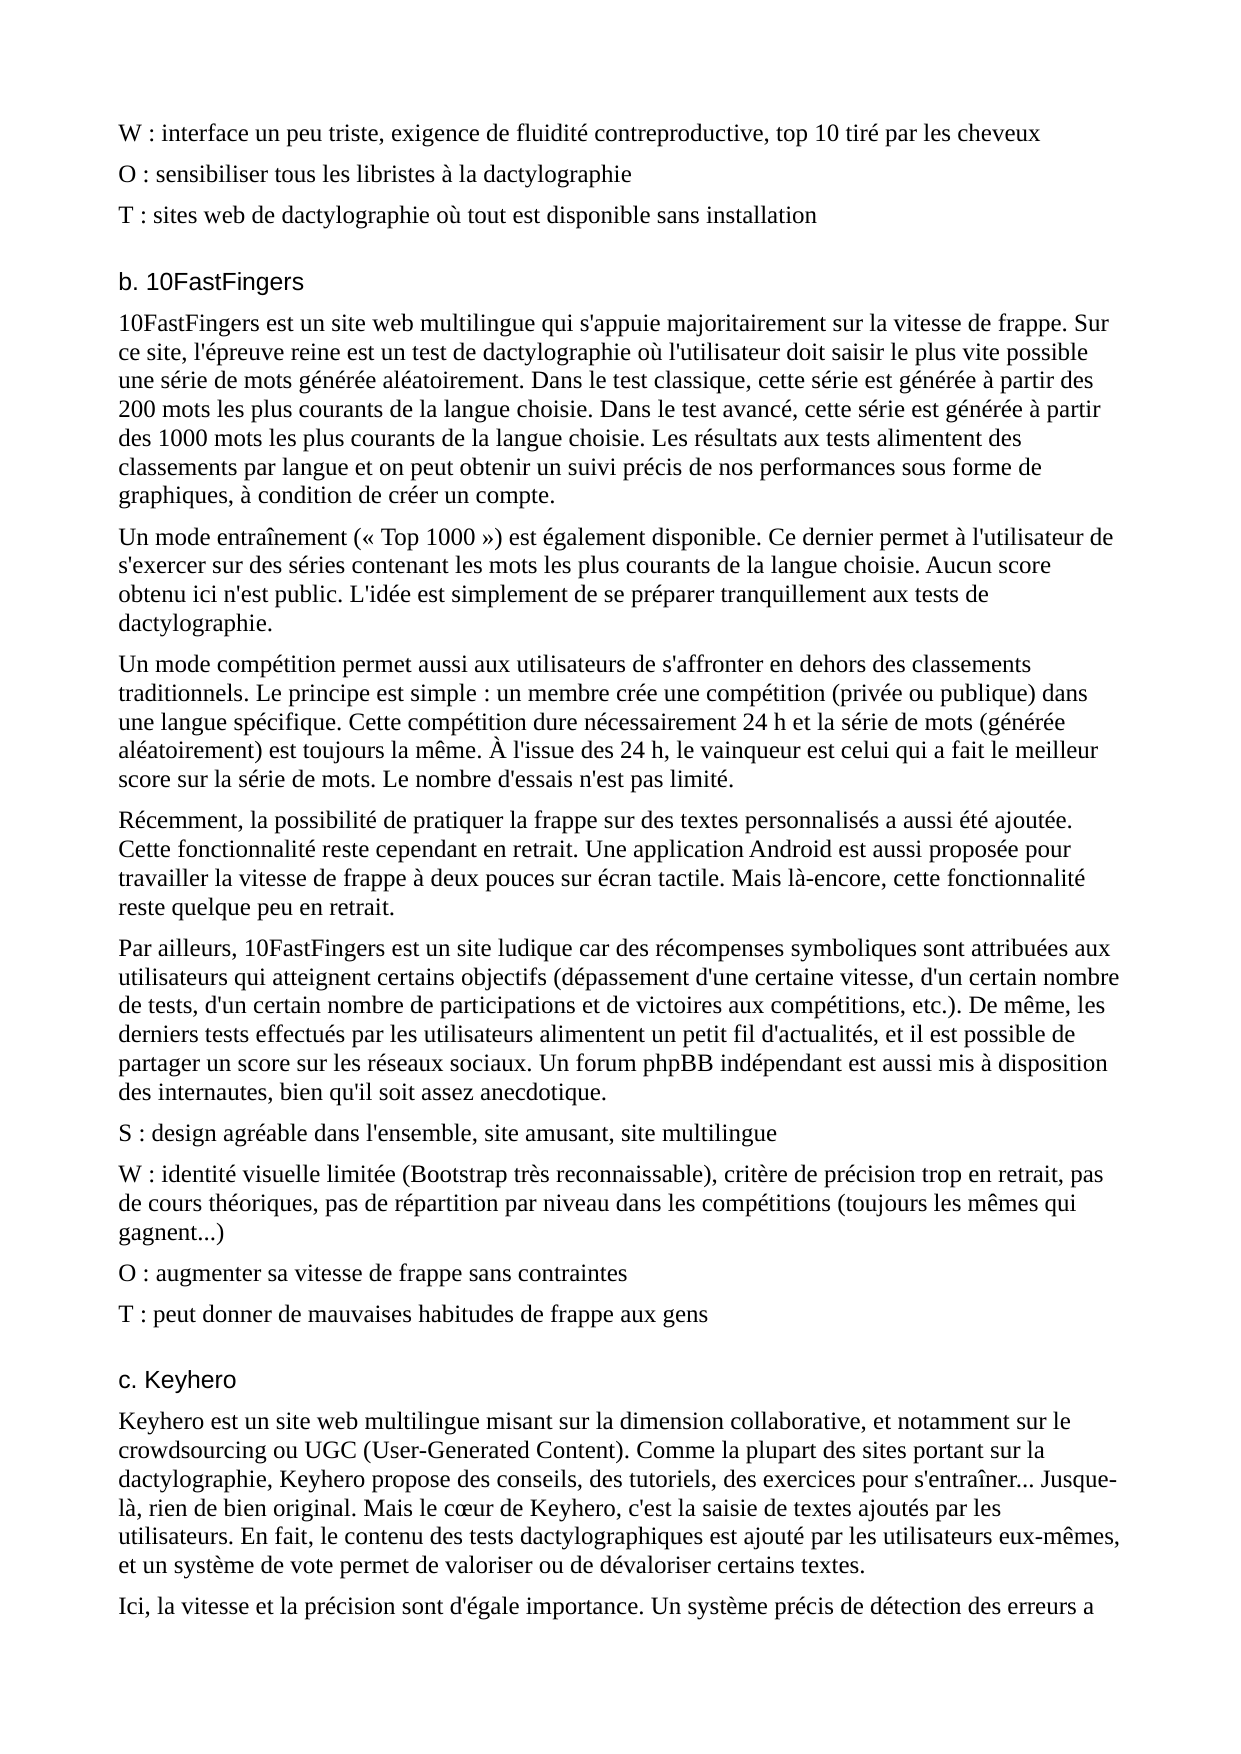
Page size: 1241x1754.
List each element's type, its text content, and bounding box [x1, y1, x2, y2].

subtitle b. 10FastFingers [118, 267, 1122, 295]
text Récemment, la possibilité de pratiquer la frappe sur des textes personnalisés a aussi été ajoutée. Cette fonctionnalité reste cependant en retrait. Une application Android est aussi proposée pour travailler la vitesse de frappe à deux pouces sur écran tactile. Mais là-encore, cette fonctionnalité reste quelque peu en retrait. [118, 805, 1122, 920]
text W : interface un peu triste, exigence de fluidité contreproductive, top 10 tiré par les cheveux [118, 118, 1122, 147]
text Keyhero est un site web multilingue misant sur la dimension collaborative, et notamment sur le crowdsourcing ou UGC (User-Generated Content). Comme la plupart des sites portant sur la dactylographie, Keyhero propose des conseils, des tutoriels, des exercices pour s'entraîner... Jusque-là, rien de bien original. Mais le cœur de Keyhero, c'est la saisie de textes ajoutés par les utilisateurs. En fait, le contenu des tests dactylographiques est ajouté par les utilisateurs eux-mêmes, et un système de vote permet de valoriser ou de dévaloriser certains textes. [118, 1406, 1122, 1579]
text Ici, la vitesse et la précision sont d'égale importance. Un système précis de détection des erreurs a [118, 1591, 1122, 1620]
text Par ailleurs, 10FastFingers est un site ludique car des récompenses symboliques sont attribuées aux utilisateurs qui atteignent certains objectifs (dépassement d'une certaine vitesse, d'un certain nombre de tests, d'un certain nombre de participations et de victoires aux compétitions, etc.). De même, les derniers tests effectués par les utilisateurs alimentent un petit fil d'actualités, et il est possible de partager un score sur les réseaux sociaux. Un forum phpBB indépendant est aussi mis à disposition des internautes, bien qu'il soit assez anecdotique. [118, 933, 1122, 1105]
text Un mode entraînement (« Top 1000 ») est également disponible. Ce dernier permet à l'utilisateur de s'exercer sur des séries contenant les mots les plus courants de la langue choisie. Aucun score obtenu ici n'est public. L'idée est simplement de se préparer tranquillement aux tests de dactylographie. [118, 522, 1122, 637]
text W : identité visuelle limitée (Bootstrap très reconnaissable), critère de précision trop en retrait, pas de cours théoriques, pas de répartition par niveau dans les compétitions (toujours les mêmes qui gagnent...) [118, 1159, 1122, 1245]
text T : sites web de dactylographie où tout est disponible sans installation [118, 201, 1122, 229]
text O : sensibiliser tous les libristes à la dactylographie [118, 159, 1122, 188]
text S : design agréable dans l'ensemble, site amusant, site multilingue [118, 1118, 1122, 1147]
text O : augmenter sa vitesse de frappe sans contraintes [118, 1258, 1122, 1287]
text Un mode compétition permet aussi aux utilisateurs de s'affronter en dehors des classements traditionnels. Le principe est simple : un membre crée une compétition (privée ou publique) dans une langue spécifique. Cette compétition dure nécessairement 24 h et la série de mots (générée aléatoirement) est toujours la même. À l'issue des 24 h, le vainqueur est celui qui a fait le meilleur score sur la série de mots. Le nombre d'essais n'est pas limité. [118, 649, 1122, 793]
subtitle c. Keyhero [118, 1365, 1122, 1394]
text 10FastFingers est un site web multilingue qui s'appuie majoritairement sur la vitesse de frappe. Sur ce site, l'épreuve reine est un test de dactylographie où l'utilisateur doit saisir le plus vite possible une série de mots générée aléatoirement. Dans le test classique, cette série est générée à partir des 200 mots les plus courants de la langue choisie. Dans le test avancé, cette série est générée à partir des 1000 mots les plus courants de la langue choisie. Les résultats aux tests alimentent des classements par langue et on peut obtenir un suivi précis de nos performances sous forme de graphiques, à condition de créer un compte. [118, 308, 1122, 509]
text T : peut donner de mauvaises habitudes de frappe aux gens [118, 1299, 1122, 1328]
